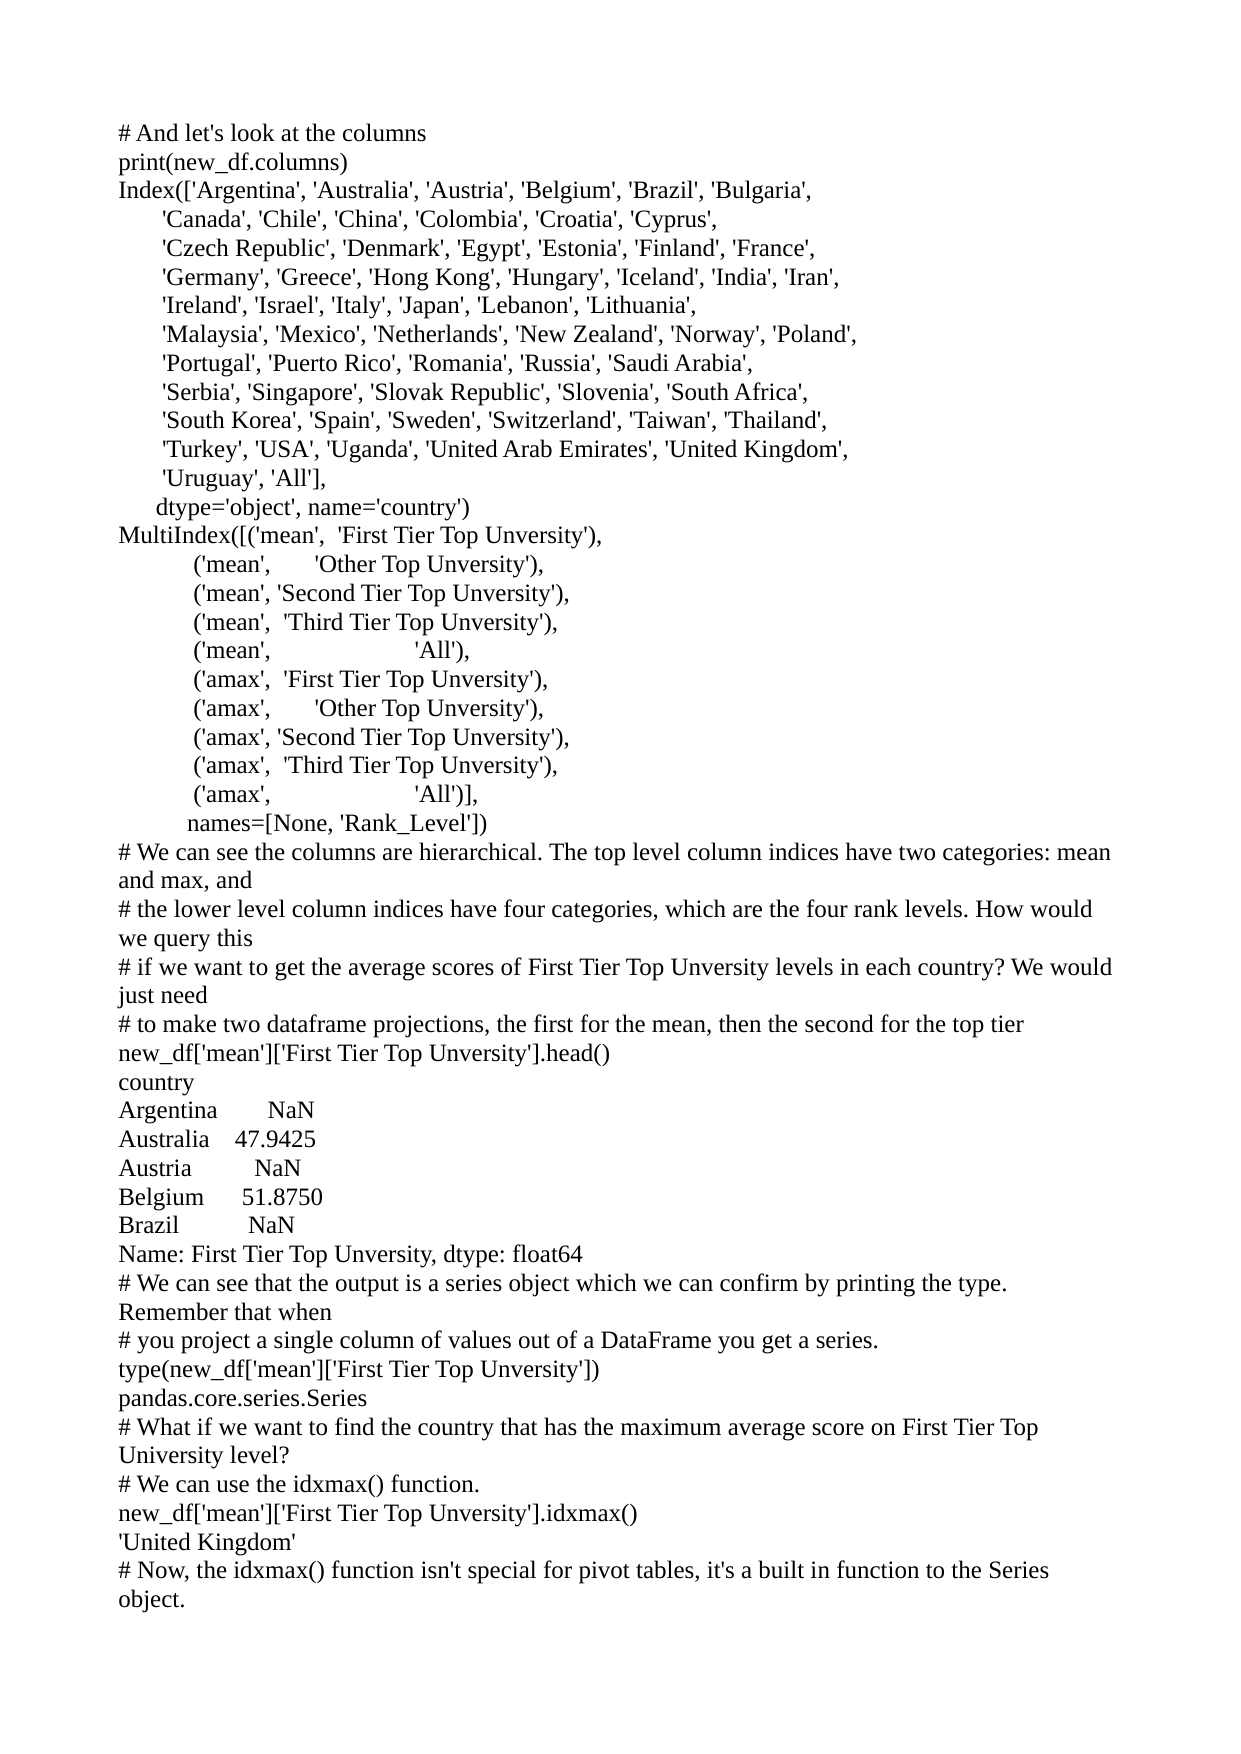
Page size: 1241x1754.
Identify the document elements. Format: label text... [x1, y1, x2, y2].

text 'Uruguay', 'All'], [118, 463, 1122, 492]
text # if we want to get the average scores of First Tier Top Unversity levels in each country? We would just need [118, 952, 1122, 1009]
text ('amax', 'All')], [118, 779, 1122, 808]
text ('amax', 'Third Tier Top Unversity'), [118, 751, 1122, 779]
text # Now, the idxmax() function isn't special for pivot tables, it's a built in function to the Series object. [118, 1556, 1122, 1613]
text 'United Kingdom' [118, 1527, 1122, 1556]
text # And let's look at the columns [118, 118, 1122, 147]
text 'Ireland', 'Israel', 'Italy', 'Japan', 'Lebanon', 'Lithuania', [118, 291, 1122, 319]
text country [118, 1067, 1122, 1096]
text new_df['mean']['First Tier Top Unversity'].idxmax() [118, 1498, 1122, 1527]
text # We can see that the output is a series object which we can confirm by printing the type. Remember that when [118, 1268, 1122, 1326]
text Australia 47.9425 [118, 1124, 1122, 1153]
text # We can see the columns are hierarchical. The top level column indices have two categories: mean and max, and [118, 837, 1122, 894]
text 'Portugal', 'Puerto Rico', 'Romania', 'Russia', 'Saudi Arabia', [118, 348, 1122, 377]
text Argentina NaN [118, 1096, 1122, 1124]
text print(new_df.columns) [118, 147, 1122, 176]
text Name: First Tier Top Unversity, dtype: float64 [118, 1239, 1122, 1268]
text type(new_df['mean']['First Tier Top Unversity']) [118, 1354, 1122, 1383]
text 'Malaysia', 'Mexico', 'Netherlands', 'New Zealand', 'Norway', 'Poland', [118, 319, 1122, 348]
text new_df['mean']['First Tier Top Unversity'].head() [118, 1038, 1122, 1067]
text ('mean', 'Other Top Unversity'), [118, 549, 1122, 578]
text MultiIndex([('mean', 'First Tier Top Unversity'), [118, 521, 1122, 549]
text pandas.core.series.Series [118, 1383, 1122, 1412]
text # the lower level column indices have four categories, which are the four rank levels. How would we query this [118, 894, 1122, 952]
text names=[None, 'Rank_Level']) [118, 808, 1122, 837]
text Index(['Argentina', 'Australia', 'Austria', 'Belgium', 'Brazil', 'Bulgaria', [118, 176, 1122, 204]
text Austria NaN [118, 1153, 1122, 1182]
text 'South Korea', 'Spain', 'Sweden', 'Switzerland', 'Taiwan', 'Thailand', [118, 406, 1122, 434]
text 'Czech Republic', 'Denmark', 'Egypt', 'Estonia', 'Finland', 'France', [118, 233, 1122, 262]
text Belgium 51.8750 [118, 1182, 1122, 1211]
text 'Serbia', 'Singapore', 'Slovak Republic', 'Slovenia', 'South Africa', [118, 377, 1122, 406]
text Brazil NaN [118, 1211, 1122, 1239]
text 'Germany', 'Greece', 'Hong Kong', 'Hungary', 'Iceland', 'India', 'Iran', [118, 262, 1122, 291]
text dtype='object', name='country') [118, 492, 1122, 521]
text # What if we want to find the country that has the maximum average score on First Tier Top University level? [118, 1412, 1122, 1469]
text ('amax', 'Second Tier Top Unversity'), [118, 722, 1122, 751]
text # to make two dataframe projections, the first for the mean, then the second for the top tier [118, 1009, 1122, 1038]
text 'Canada', 'Chile', 'China', 'Colombia', 'Croatia', 'Cyprus', [118, 204, 1122, 233]
text ('amax', 'First Tier Top Unversity'), [118, 664, 1122, 693]
text ('mean', 'Second Tier Top Unversity'), [118, 578, 1122, 607]
text # We can use the idxmax() function. [118, 1469, 1122, 1498]
text ('amax', 'Other Top Unversity'), [118, 693, 1122, 722]
text ('mean', 'Third Tier Top Unversity'), [118, 607, 1122, 636]
text # you project a single column of values out of a DataFrame you get a series. [118, 1326, 1122, 1354]
text ('mean', 'All'), [118, 636, 1122, 664]
text 'Turkey', 'USA', 'Uganda', 'United Arab Emirates', 'United Kingdom', [118, 434, 1122, 463]
